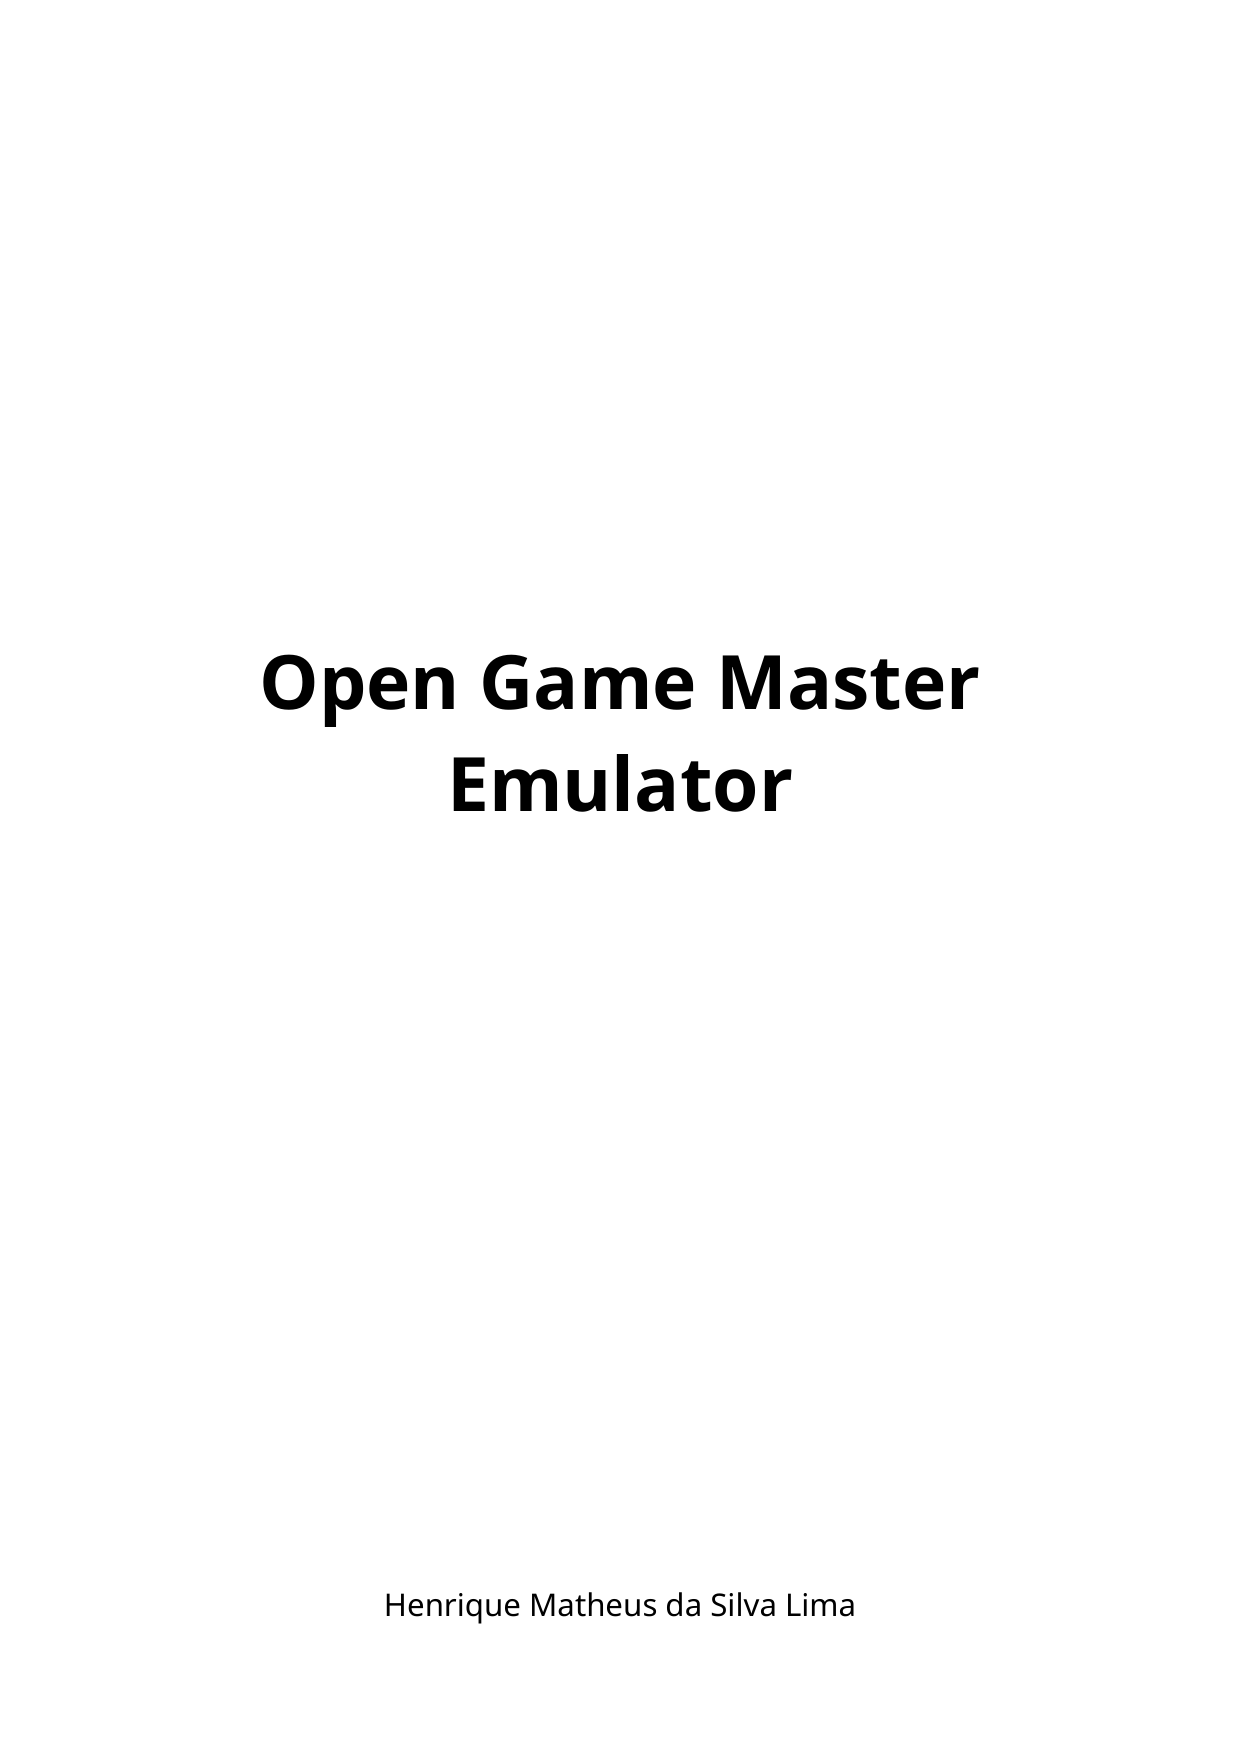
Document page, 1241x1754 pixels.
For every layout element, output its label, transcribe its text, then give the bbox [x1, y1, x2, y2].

title Open Game Master Emulator [118, 629, 1122, 833]
text Henrique Matheus da Silva Lima [118, 1583, 1122, 1625]
